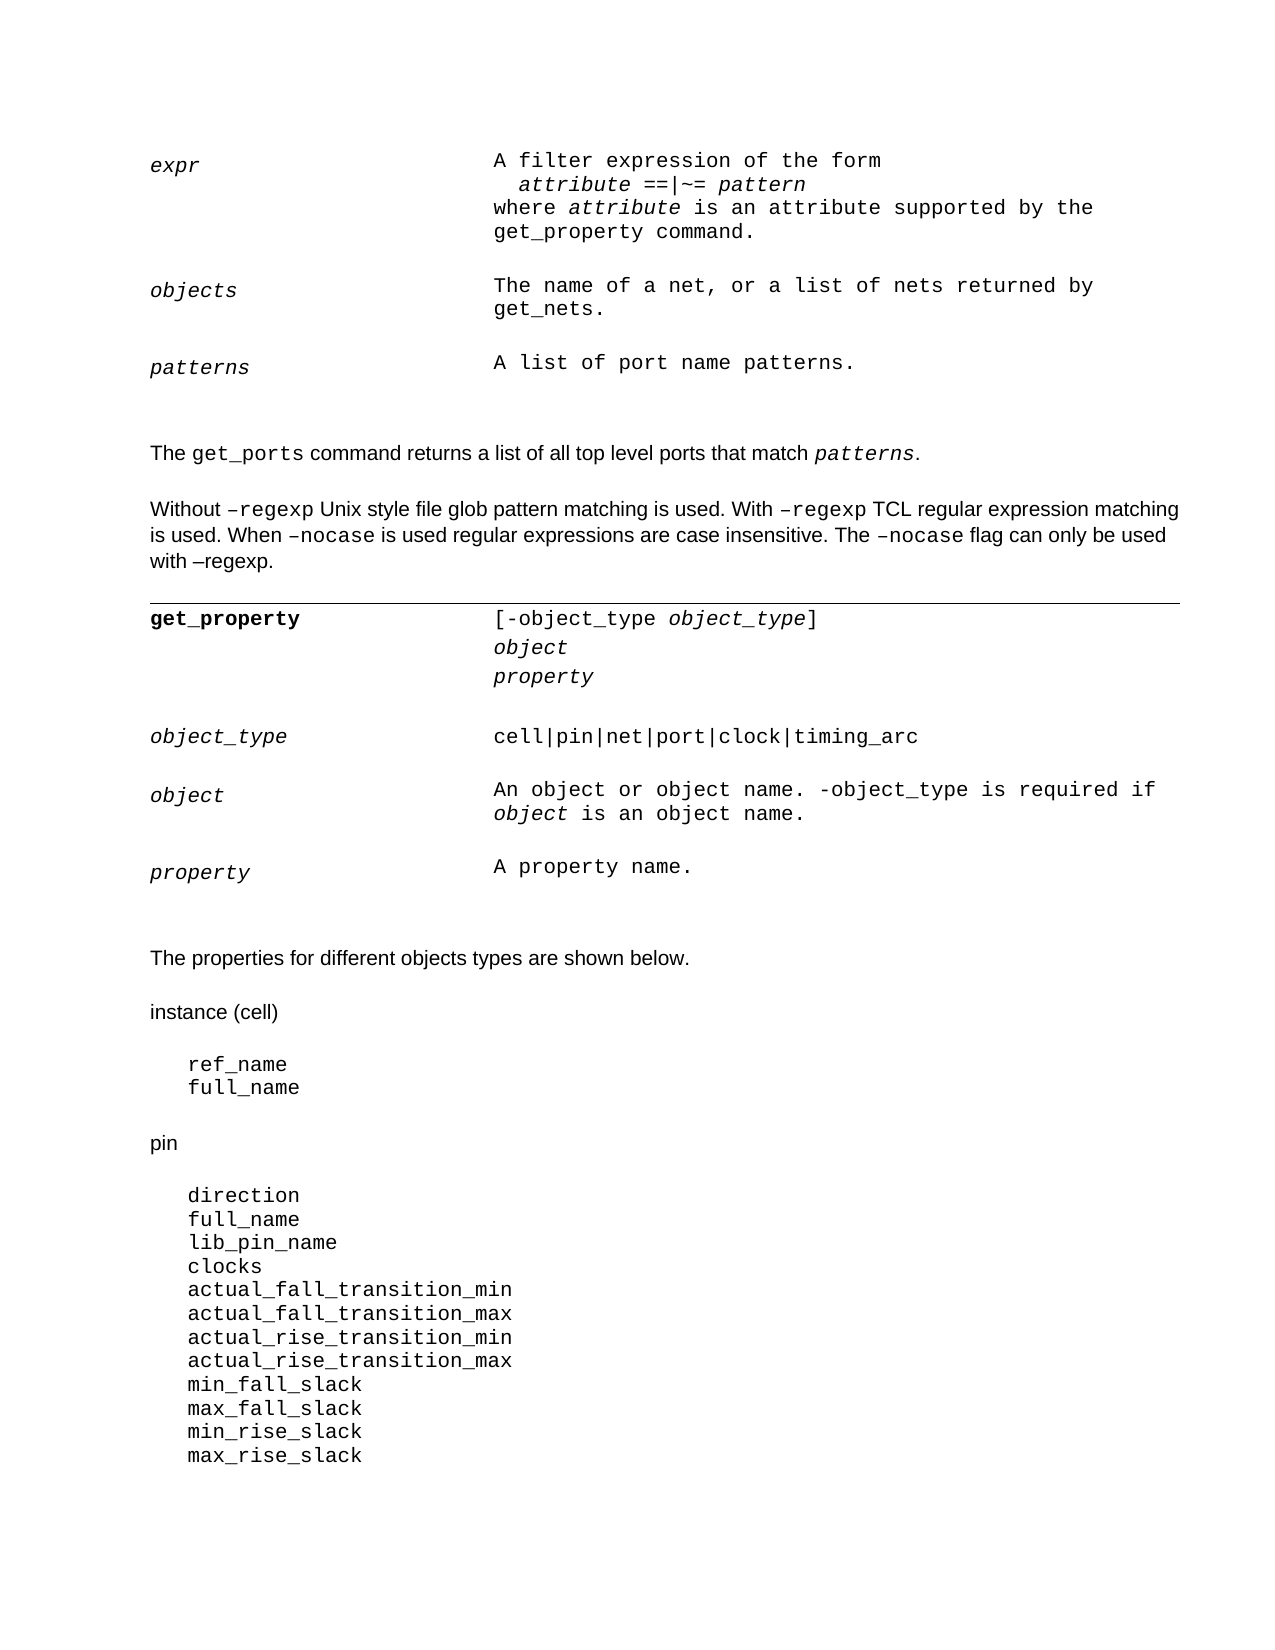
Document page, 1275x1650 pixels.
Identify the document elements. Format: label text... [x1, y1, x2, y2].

text direction full_name lib_pin_name clocks actual_fall_transition_min actual_fall_transition_max actual_rise_transition_min actual_rise_transition_max min_fall_slack max_fall_slack min_rise_slack max_rise_slack [187, 1185, 1180, 1469]
table_cell An object or object name. -object_type is required if object is an object name. [493, 779, 1180, 857]
table_cell patterns [150, 352, 493, 411]
table_cell A filter expression of the form attribute ==|~= pattern where attribute is an attribute supported by the get_property command. [493, 150, 1180, 274]
table_header [-object_type object_type] object property [493, 604, 1180, 720]
table_cell A property name. [493, 857, 1180, 916]
text pin [150, 1131, 1180, 1155]
text The properties for different objects types are shown below. [150, 946, 1180, 970]
text instance (cell) [150, 1000, 1180, 1024]
text Without –regexp Unix style file glob pattern matching is used. With –regexp TCL regular expression matching is used. When –nocase is used regular expressions are case insensitive. The –nocase flag can only be used with –regexp. [150, 497, 1180, 572]
table_cell The name of a net, or a list of nets returned by get_nets. [493, 275, 1180, 352]
table_cell object [150, 779, 493, 857]
table_cell cell|pin|net|port|clock|timing_arc [493, 720, 1180, 779]
table_cell object_type [150, 720, 493, 779]
table_cell A list of port name patterns. [493, 352, 1180, 411]
table_cell expr [150, 150, 493, 274]
table_header get_property [150, 604, 493, 720]
table_cell objects [150, 275, 493, 352]
text ref_name full_name [187, 1054, 1180, 1101]
text The get_ports command returns a list of all top level ports that match patterns. [150, 441, 1180, 467]
table_cell property [150, 857, 493, 916]
